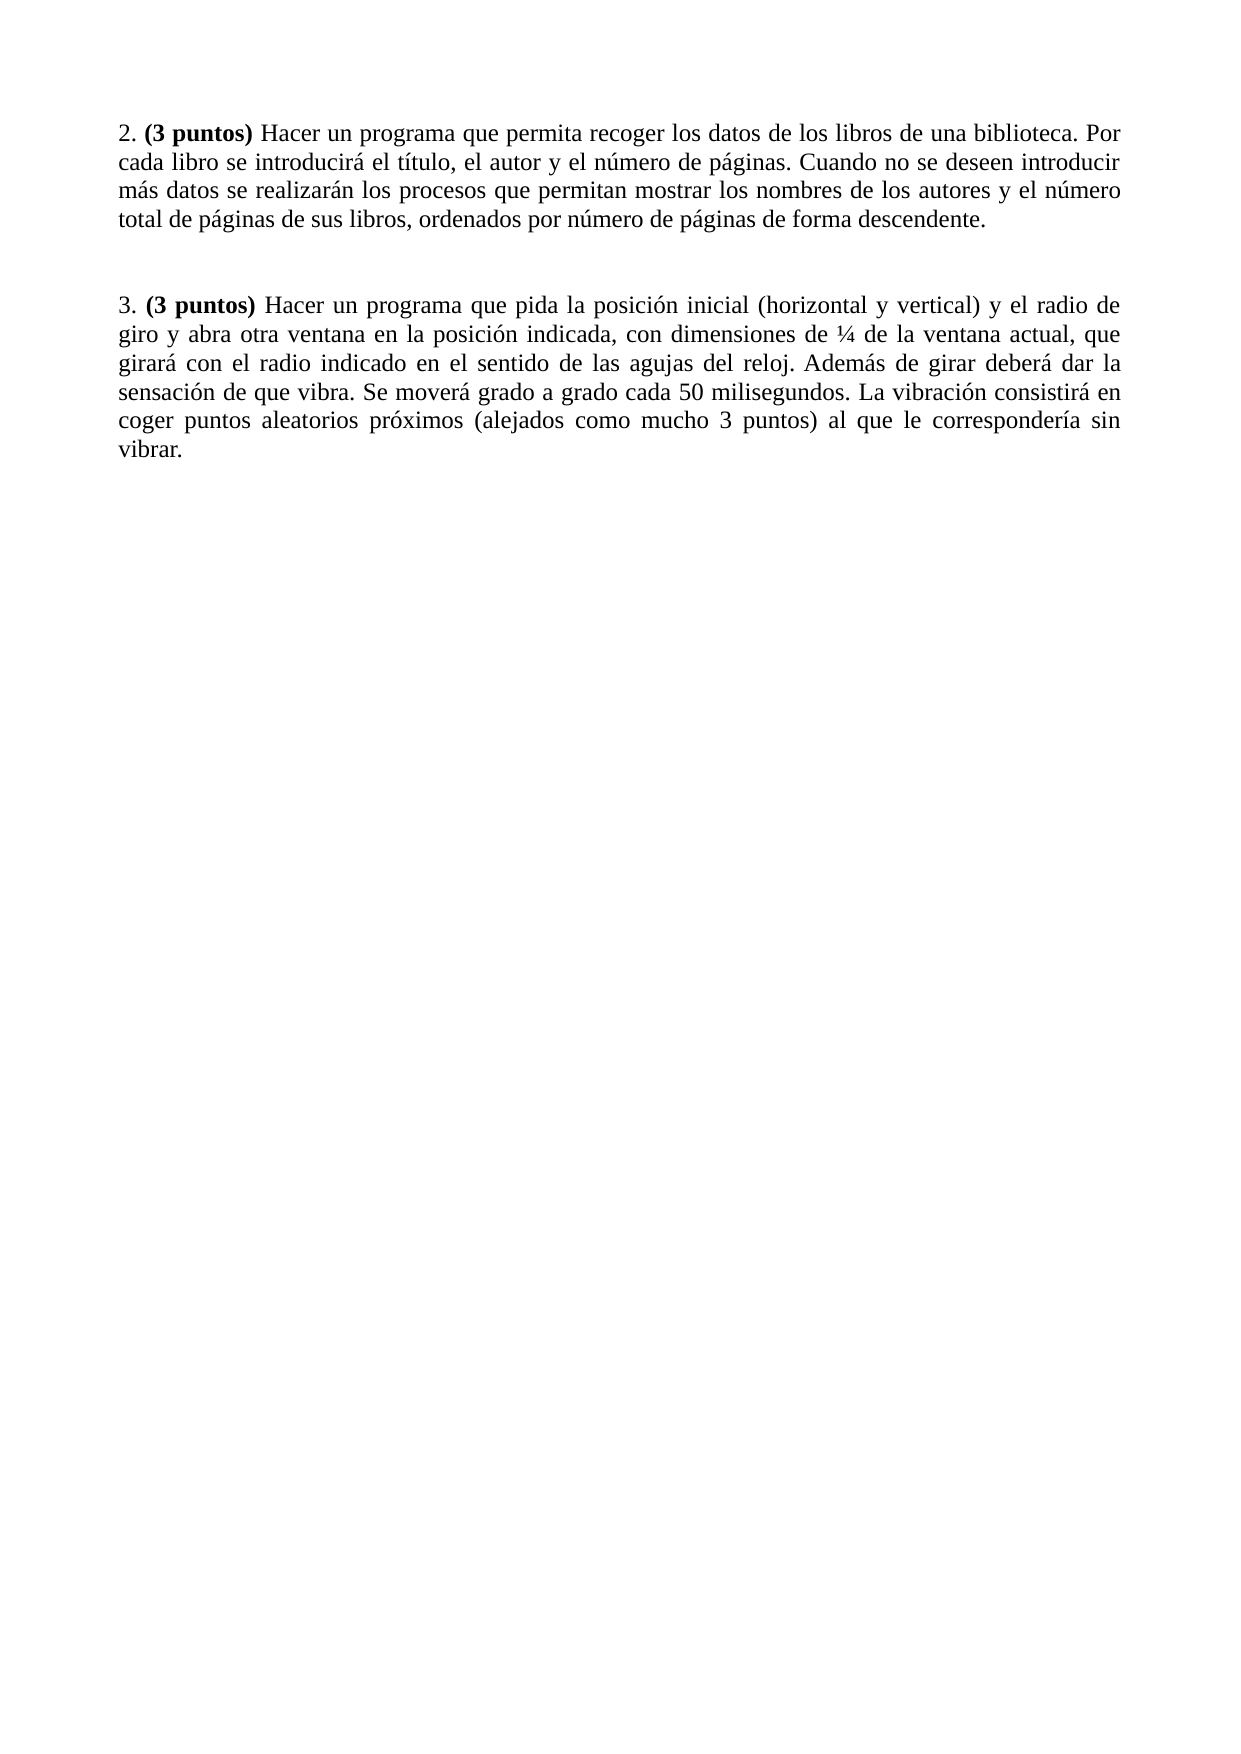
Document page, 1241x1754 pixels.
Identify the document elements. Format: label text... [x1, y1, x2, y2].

text 2. (3 puntos) Hacer un programa que permita recoger los datos de los libros de una biblioteca. Por cada libro se introducirá el título, el autor y el número de páginas. Cuando no se deseen introducir más datos se realizarán los procesos que permitan mostrar los nombres de los autores y el número total de páginas de sus libros, ordenados por número de páginas de forma descendente. [118, 118, 1122, 233]
text 3. (3 puntos) Hacer un programa que pida la posición inicial (horizontal y vertical) y el radio de giro y abra otra ventana en la posición indicada, con dimensiones de ¼ de la ventana actual, que girará con el radio indicado en el sentido de las agujas del reloj. Además de girar deberá dar la sensación de que vibra. Se moverá grado a grado cada 50 milisegundos. La vibración consistirá en coger puntos aleatorios próximos (alejados como mucho 3 puntos) al que le correspondería sin vibrar. [118, 291, 1122, 463]
